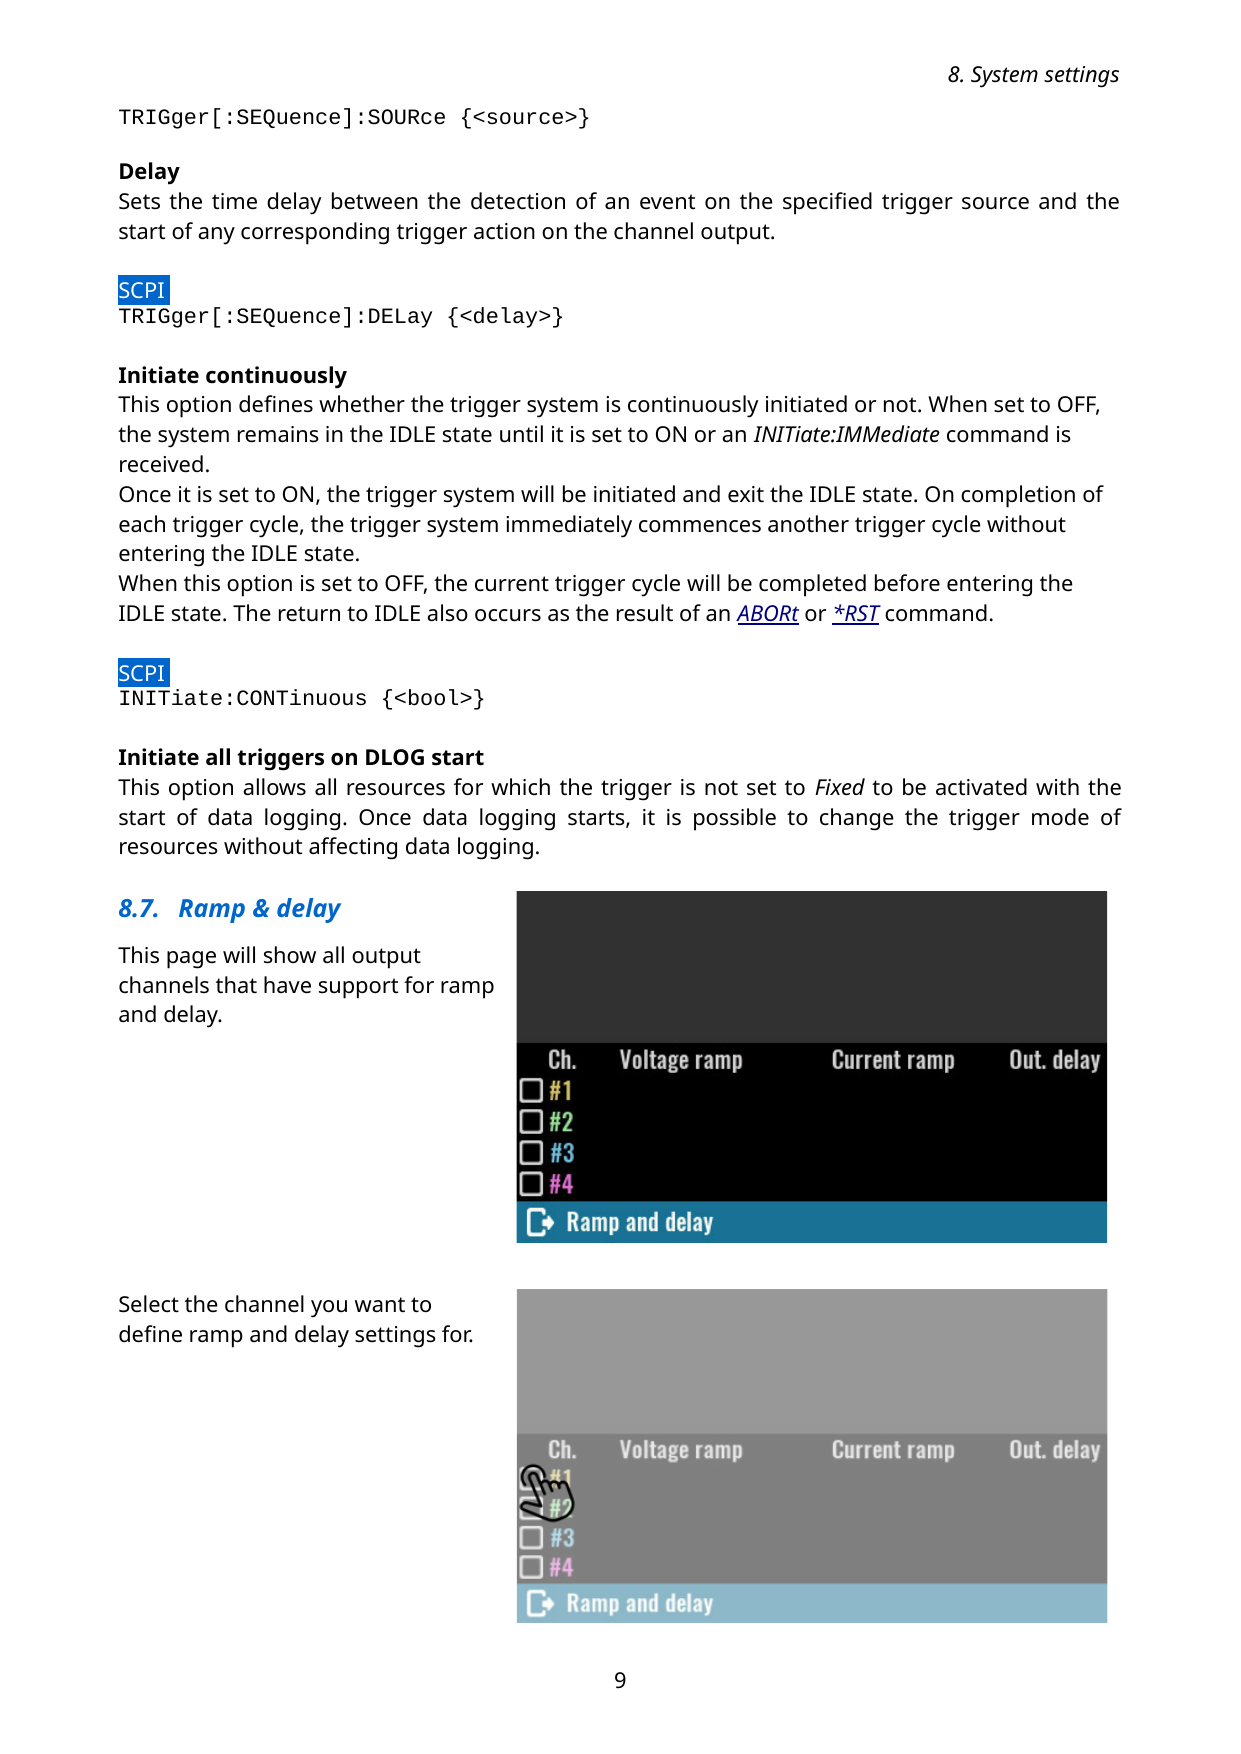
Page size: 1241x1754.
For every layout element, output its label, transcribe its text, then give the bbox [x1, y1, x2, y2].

text TRIGger[:SEQuence]:SOURce {<source>} [118, 107, 1122, 131]
text INITiate:CONTinuous {<bool>} [118, 687, 1122, 712]
table_header Ramp & delay This page will show all output channels that have support for ramp and delay. [118, 891, 502, 1260]
text TRIGger[:SEQuence]:DELay {<delay>} [118, 305, 1122, 330]
text SCPI [118, 658, 1122, 687]
text SCPI [118, 275, 1122, 305]
text Initiate continuously [118, 360, 1122, 389]
text Initiate all triggers on DLOG start [118, 742, 1122, 772]
picture [516, 891, 1108, 1243]
text Delay [118, 156, 1122, 186]
table_header Select the channel you want to define ramp and delay settings for. [118, 1290, 502, 1640]
picture [516, 1289, 1108, 1623]
text This option allows all resources for which the trigger is not set to Fixed to be activated with the start of data logging. Once data logging starts, it is possible to change the trigger mode of resources without affecting data logging. [118, 772, 1122, 861]
table_header [502, 1290, 1122, 1640]
text When this option is set to OFF, the current trigger cycle will be completed before entering the IDLE state. The return to IDLE also occurs as the result of an ABORt or *RST command. [118, 568, 1122, 628]
text Once it is set to ON, the trigger system will be initiated and exit the IDLE state. On completion of each trigger cycle, the trigger system immediately commences another trigger cycle without entering the IDLE state. [118, 479, 1122, 568]
text This option defines whether the trigger system is continuously initiated or not. When set to OFF, the system remains in the IDLE state until it is set to ON or an INITiate:IMMediate command is received. [118, 389, 1122, 479]
table_header [502, 891, 1122, 1260]
text Sets the time delay between the detection of an event on the specified trigger source and the start of any corresponding trigger action on the channel output. [118, 186, 1122, 246]
